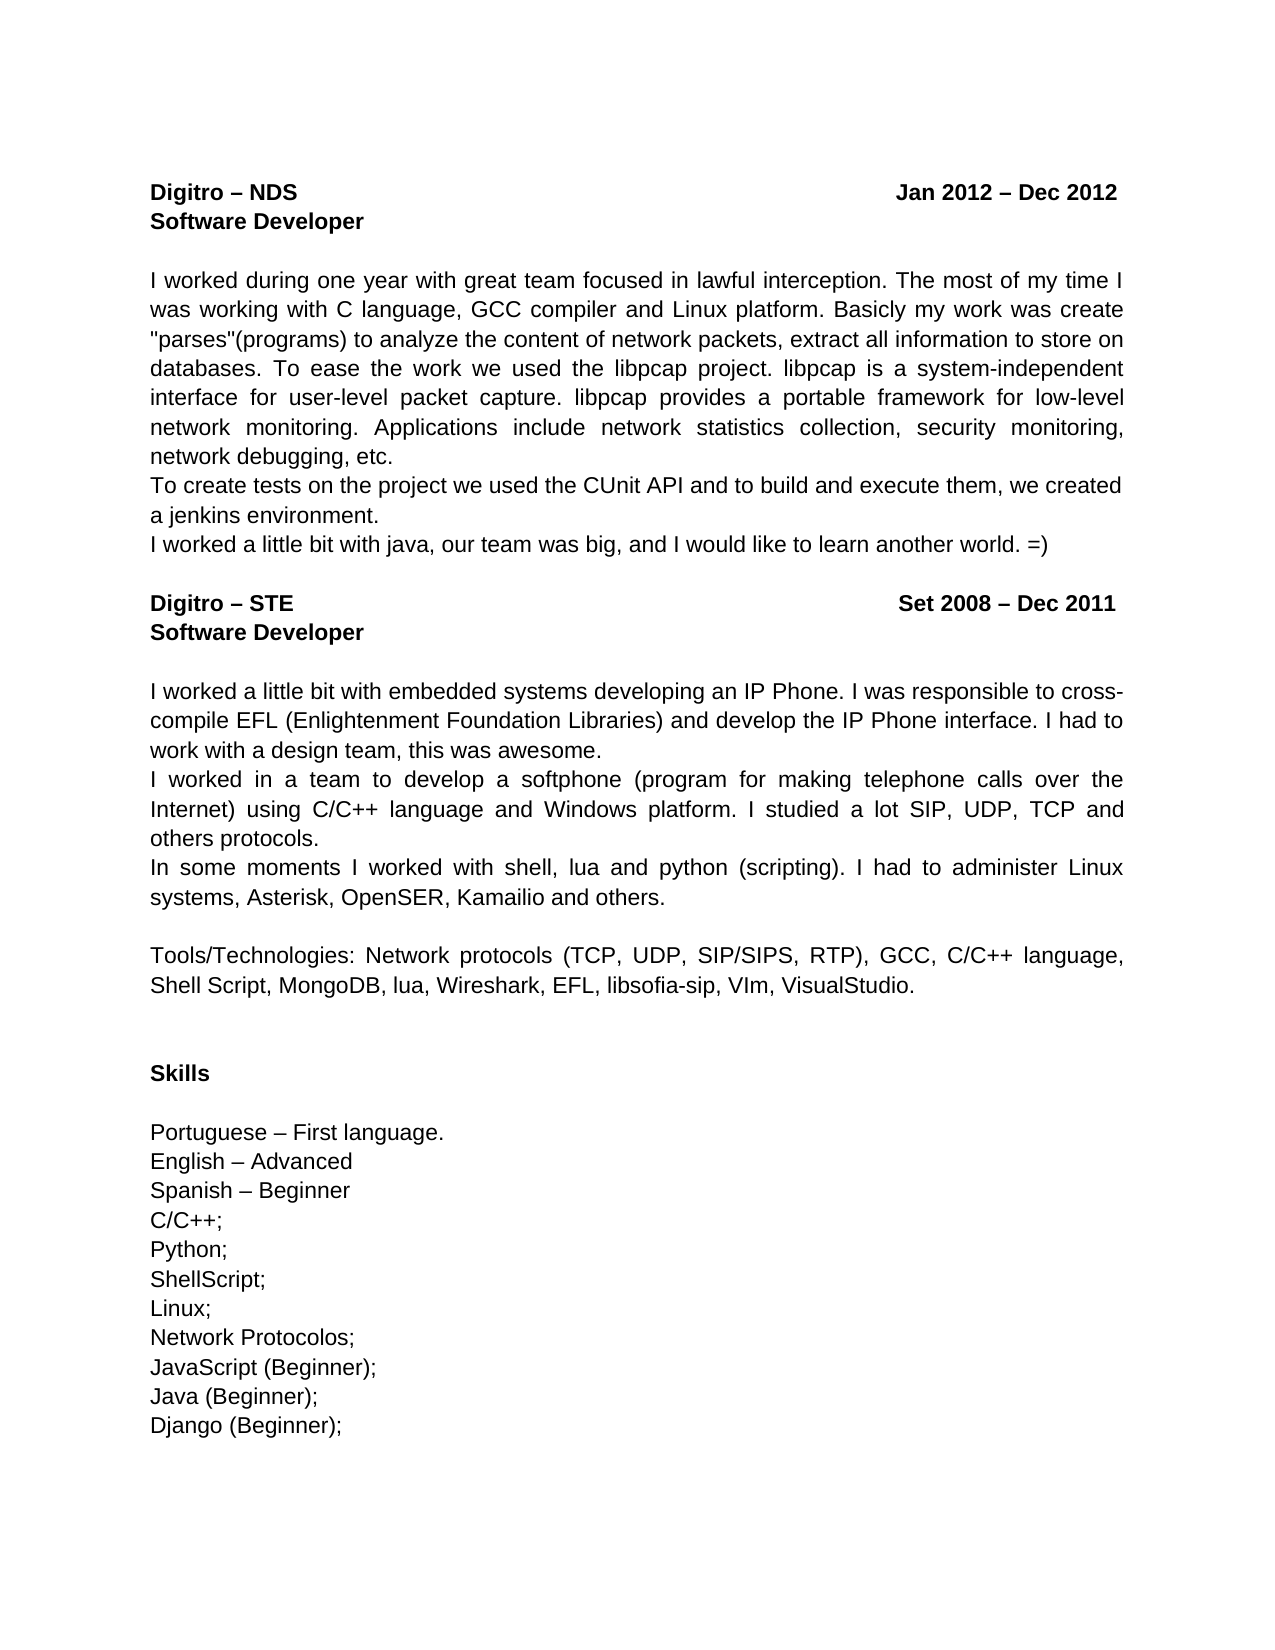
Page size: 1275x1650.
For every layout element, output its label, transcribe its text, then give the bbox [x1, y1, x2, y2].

text In some moments I worked with shell, lua and python (scripting). I had to administer Linux systems, Asterisk, OpenSER, Kamailio and others. [150, 855, 1125, 910]
text Linux; [150, 1296, 1125, 1321]
text Digitro – STE Set 2008 – Dec 2011 [150, 591, 1125, 616]
text Digitro – NDS Jan 2012 – Dec 2012 [150, 179, 1125, 205]
text I worked in a team to develop a softphone (program for making telephone calls over the Internet) using C/C++ language and Windows platform. I studied a lot SIP, UDP, TCP and others protocols. [150, 767, 1125, 851]
text I worked a little bit with java, our team was big, and I would like to learn another world. =) [150, 532, 1125, 557]
text English – Advanced [150, 1149, 1125, 1174]
text Software Developer [150, 620, 1125, 646]
text C/C++; [150, 1207, 1125, 1233]
text JavaScript (Beginner); [150, 1354, 1125, 1380]
text Spanish – Beginner [150, 1178, 1125, 1204]
text Java (Beginner); [150, 1384, 1125, 1409]
text Tools/Technologies: Network protocols (TCP, UDP, SIP/SIPS, RTP), GCC, C/C++ language, Shell Script, MongoDB, lua, Wireshark, EFL, libsofia-sip, VIm, VisualStudio. [150, 943, 1125, 998]
text Skills [150, 1061, 1125, 1086]
text Portuguese – First language. [150, 1119, 1125, 1145]
text To create tests on the project we used the CUnit API and to build and execute them, we created a jenkins environment. [150, 473, 1125, 528]
text Django (Beginner); [150, 1413, 1125, 1439]
text Python; [150, 1237, 1125, 1262]
text Network Protocolos; [150, 1325, 1125, 1351]
text Software Developer [150, 209, 1125, 234]
text I worked during one year with great team focused in lawful interception. The most of my time I was working with C language, GCC compiler and Linux platform. Basicly my work was create "parses"(programs) to analyze the content of network packets, extract all information to store on databases. To ease the work we used the libpcap project. libpcap is a system-independent interface for user-level packet capture. libpcap provides a portable framework for low-level network monitoring. Applications include network statistics collection, security monitoring, network debugging, etc. [150, 267, 1125, 469]
text I worked a little bit with embedded systems developing an IP Phone. I was responsible to cross-compile EFL (Enlightenment Foundation Libraries) and develop the IP Phone interface. I had to work with a design team, this was awesome. [150, 679, 1125, 763]
text ShellScript; [150, 1266, 1125, 1292]
